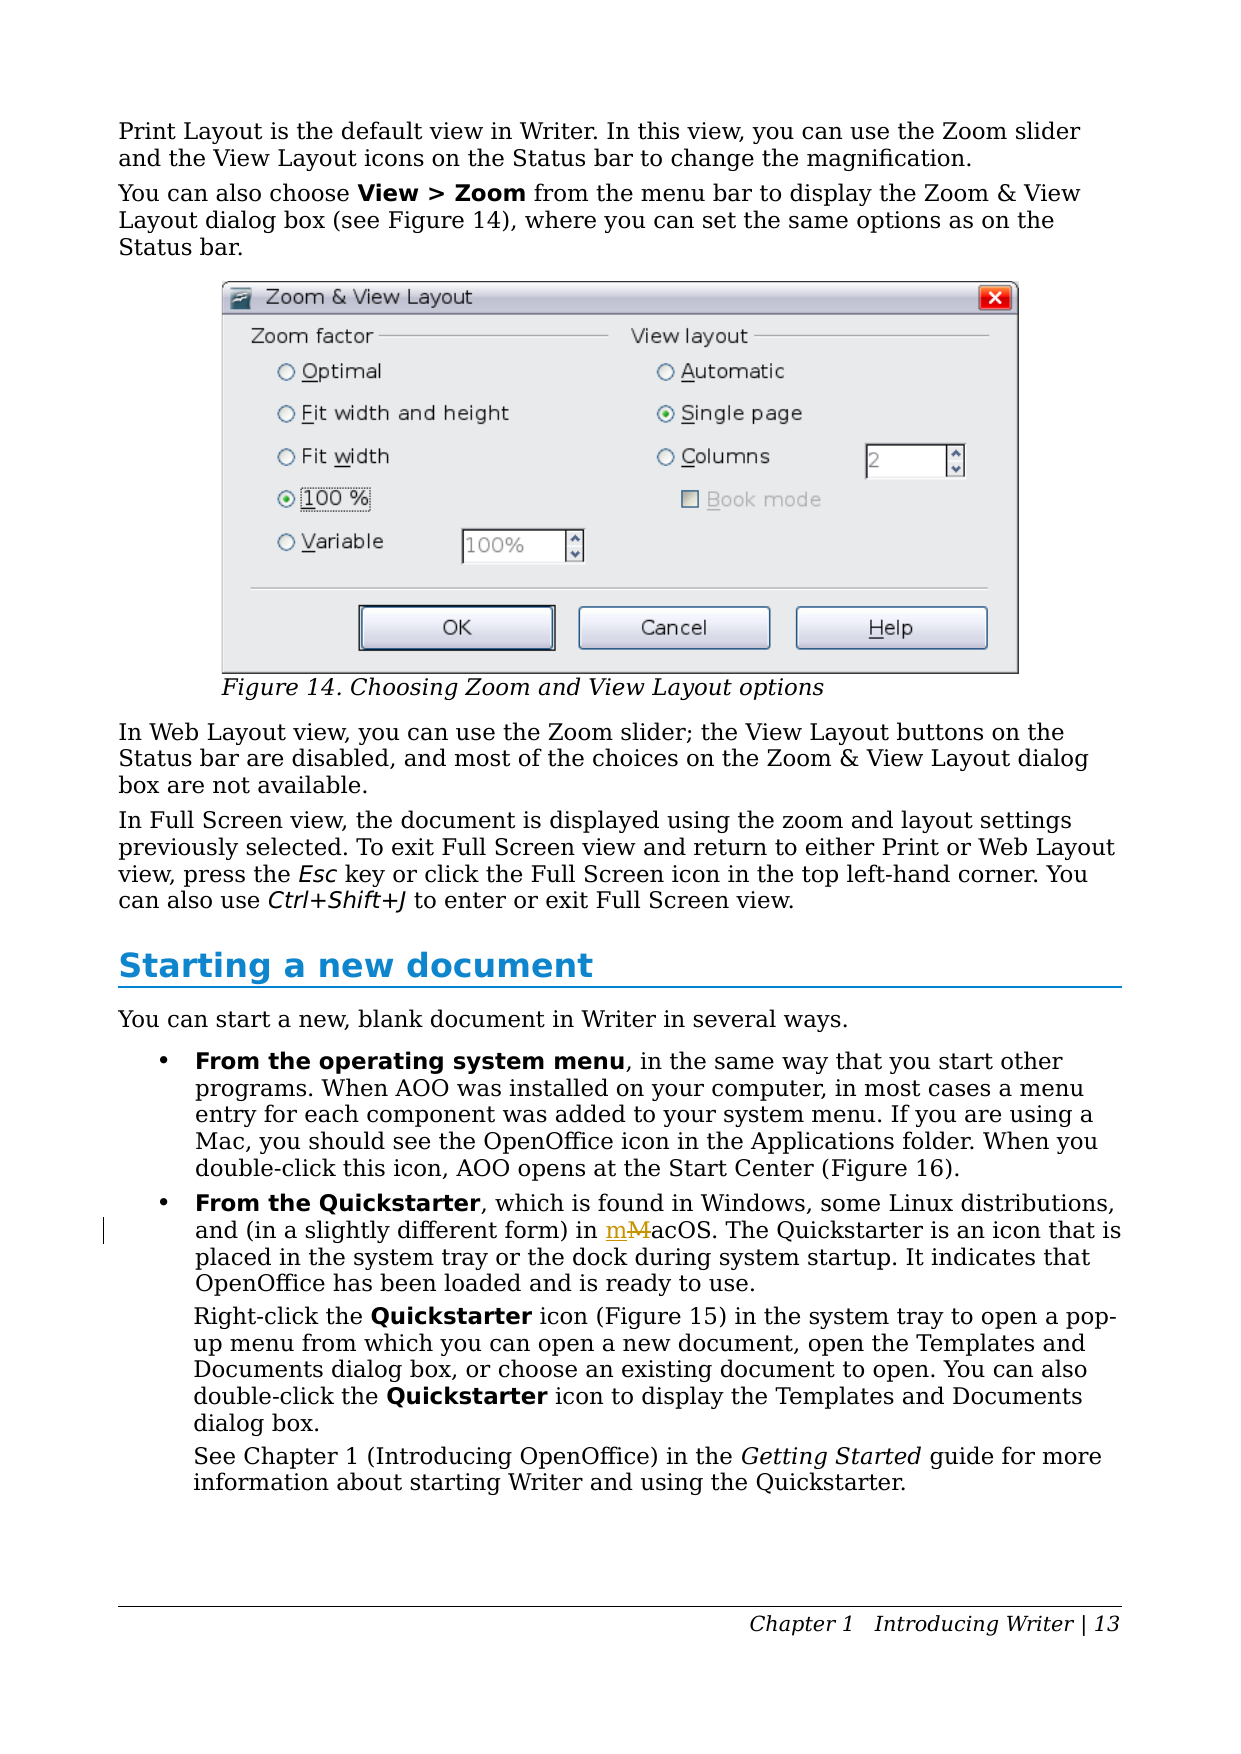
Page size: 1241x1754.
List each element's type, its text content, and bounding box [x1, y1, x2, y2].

list See Chapter 1 (Introducing OpenOffice) in the Getting Started guide for more information about starting Writer and using the Quickstarter. [193, 1443, 1122, 1496]
list From the Quickstarter, which is found in Windows, some Linux distributions, and (in a slightly different form) in macOS. The Quickstarter is an icon that is placed in the system tray or the dock during system startup. It indicates that OpenOffice has been loaded and is ready to use. [156, 1188, 1122, 1297]
text Figure 14. Choosing Zoom and View Layout options [222, 674, 1018, 701]
text In Full Screen view, the document is displayed using the zoom and layout settings previously selected. To exit Full Screen view and return to either Print or Web Layout view, press the Esc key or click the Full Screen icon in the top left-hand corner. You can also use Ctrl+Shift+J to enter or exit Full Screen view. [118, 808, 1122, 914]
subtitle Starting a new document [118, 947, 1122, 986]
list Right-click the Quickstarter icon (Figure 15) in the system tray to open a pop-up menu from which you can open a new document, open the Templates and Documents dialog box, or choose an existing document to open. You can also double-click the Quickstarter icon to display the Templates and Documents dialog box. [193, 1303, 1122, 1437]
text Print Layout is the default view in Writer. In this view, you can use the Zoom slider and the View Layout icons on the Status bar to change the magnification. [118, 118, 1122, 171]
text You can start a new, blank document in Writer in several ways. [118, 1007, 1122, 1033]
text You can also choose View > Zoom from the menu bar to display the Zoom & View Layout dialog box (see Figure 14), where you can set the same options as on the Status bar. [118, 180, 1122, 260]
list From the operating system menu, in the same way that you start other programs. When AOO was installed on your computer, in most cases a menu entry for each component was added to your system menu. If you are using a Mac, you should see the OpenOffice icon in the Applications folder. When you double-click this icon, AOO opens at the Start Center (Figure 16). [156, 1046, 1122, 1182]
text In Web Layout view, you can use the Zoom slider; the View Layout buttons on the Status bar are disabled, and most of the choices on the Zoom & View Layout dialog box are not available. [118, 719, 1122, 799]
picture [221, 281, 1019, 674]
